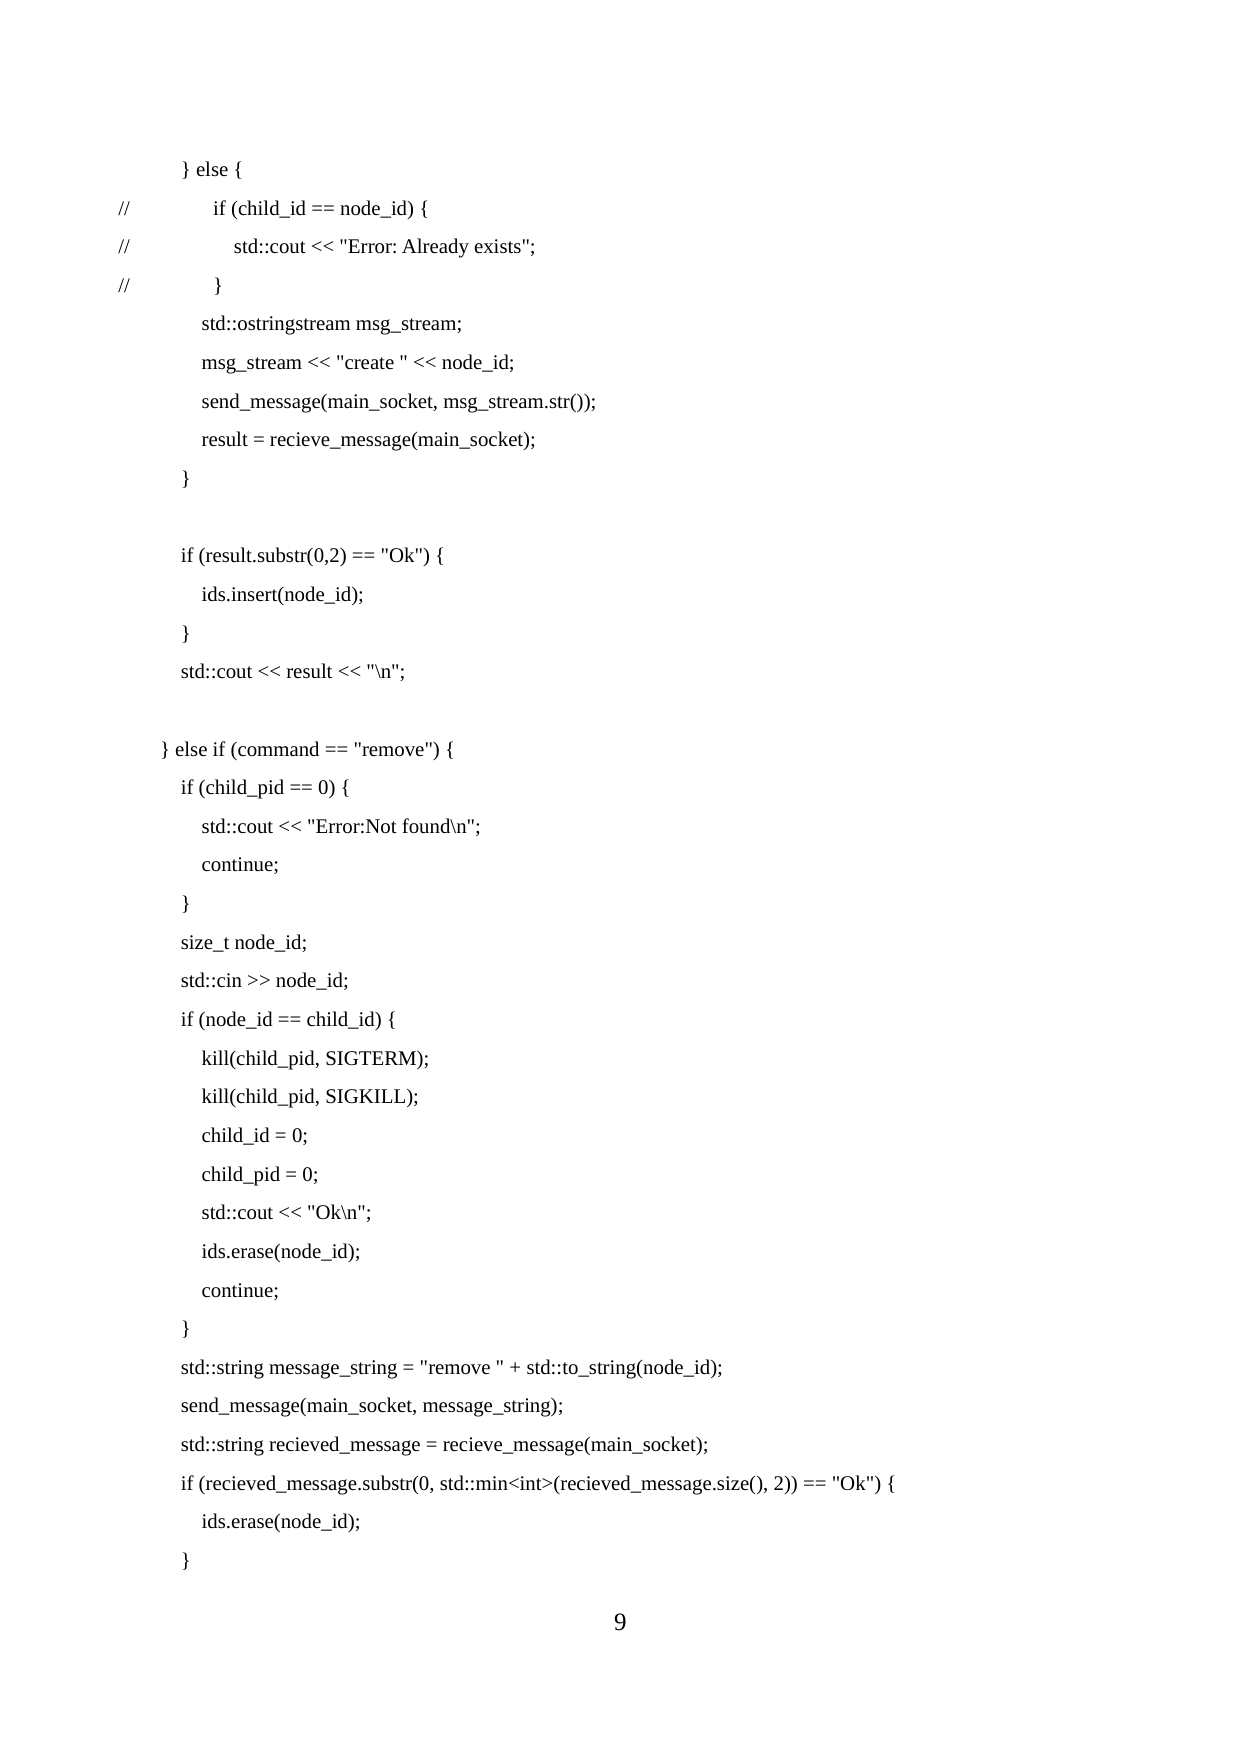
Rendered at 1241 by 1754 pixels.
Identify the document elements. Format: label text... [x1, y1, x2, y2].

text // if (child_id == node_id) { [118, 195, 1122, 219]
text ids.erase(node_id); [118, 1509, 1122, 1533]
text std::cin >> node_id; [118, 968, 1122, 992]
text ids.erase(node_id); [118, 1239, 1122, 1263]
text } [118, 1316, 1122, 1340]
text kill(child_pid, SIGKILL); [118, 1084, 1122, 1108]
text msg_stream << "create " << node_id; [118, 350, 1122, 374]
text child_pid = 0; [118, 1162, 1122, 1186]
text // std::cout << "Error: Already exists"; [118, 234, 1122, 258]
text size_t node_id; [118, 930, 1122, 954]
text ids.insert(node_id); [118, 582, 1122, 606]
text } [118, 891, 1122, 915]
text std::cout << "Error:Not found\n"; [118, 814, 1122, 838]
text std::ostringstream msg_stream; [118, 311, 1122, 335]
text } [118, 1548, 1122, 1572]
text if (recieved_message.substr(0, std::min<int>(recieved_message.size(), 2)) == "Ok") { [118, 1471, 1122, 1495]
text std::string message_string = "remove " + std::to_string(node_id); [118, 1355, 1122, 1379]
text continue; [118, 1277, 1122, 1302]
text result = recieve_message(main_socket); [118, 427, 1122, 451]
text std::cout << result << "\n"; [118, 659, 1122, 683]
text } else { [118, 157, 1122, 181]
text } [118, 466, 1122, 490]
text if (child_pid == 0) { [118, 775, 1122, 799]
text send_message(main_socket, message_string); [118, 1393, 1122, 1417]
text continue; [118, 852, 1122, 876]
text kill(child_pid, SIGTERM); [118, 1046, 1122, 1070]
text send_message(main_socket, msg_stream.str()); [118, 389, 1122, 413]
text std::string recieved_message = recieve_message(main_socket); [118, 1432, 1122, 1456]
text child_id = 0; [118, 1123, 1122, 1147]
text if (node_id == child_id) { [118, 1007, 1122, 1031]
text } else if (command == "remove") { [118, 736, 1122, 761]
text } [118, 621, 1122, 644]
text if (result.substr(0,2) == "Ok") { [118, 543, 1122, 567]
text // } [118, 273, 1122, 297]
text std::cout << "Ok\n"; [118, 1200, 1122, 1224]
